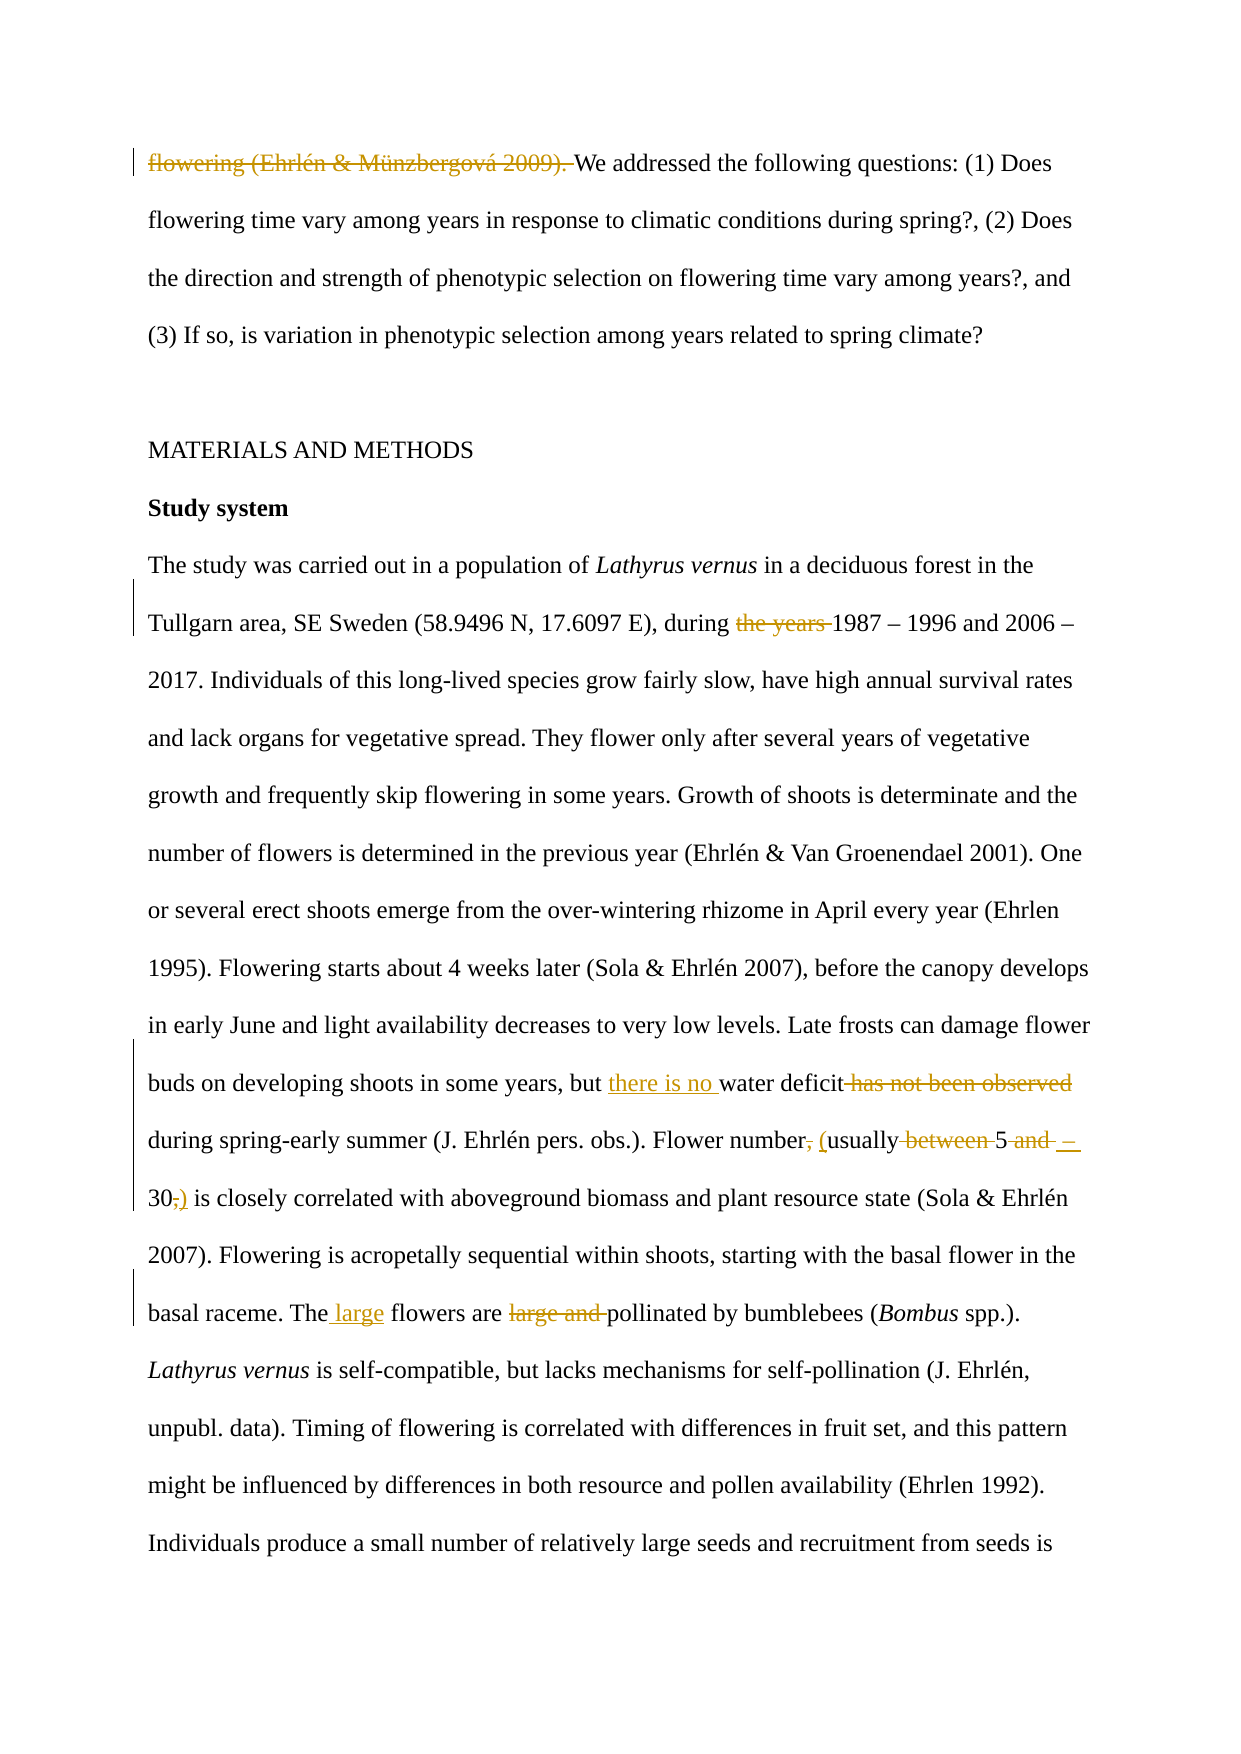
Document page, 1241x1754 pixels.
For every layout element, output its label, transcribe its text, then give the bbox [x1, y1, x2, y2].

text The study was carried out in a population of Lathyrus vernus in a deciduous forest in the Tullgarn area, SE Sweden (58.9496 N, 17.6097 E), during 1987 – 1996 and 2006 – 2017. Individuals of this long-lived species grow fairly slow, have high annual survival rates and lack organs for vegetative spread. They flower only after several years of vegetative growth and frequently skip flowering in some years. Growth of shoots is determinate and the number of flowers is determined in the previous year (Ehrlén & Van Groenendael 2001). One or several erect shoots emerge from the over-wintering rhizome in April every year (Ehrlen 1995). Flowering starts about 4 weeks later (Sola & Ehrlén 2007), before the canopy develops in early June and light availability decreases to very low levels. Late frosts can damage flower buds on developing shoots in some years, but there is no water deficit during spring-early summer (J. Ehrlén pers. obs.). Flower number (usually5 – 30) is closely correlated with aboveground biomass and plant resource state (Sola & Ehrlén 2007). Flowering is acropetally sequential within shoots, starting with the basal flower in the basal raceme. The large flowers are pollinated by bumblebees (Bombus spp.). Lathyrus vernus is self-compatible, but lacks mechanisms for self-pollination (J. Ehrlén, unpubl. data). Timing of flowering is correlated with differences in fruit set, and this pattern might be influenced by differences in both resource and pollen availability (Ehrlen 1992). Individuals produce a small number of relatively large seeds and recruitment from seeds is frequent (Ehrlén & Eriksson 1996). Developing seeds are often damaged by the pre-dispersal seed predator Bruchus atomarius. Grazing by roe deer (Capreolus capreolus) sometimes removes entire flowering shoots, and early-flowering individuals are more often grazed than late-flowering (Ehrlén & Münzbergová 2009). There is heritable variation in flowering time among populations of L. vernus (Widén & Schiemann 2003). [148, 550, 1092, 1556]
text MATERIALS AND METHODS [148, 435, 1092, 464]
text In order to explore the effects of climatic variation on both the expression of phenological traits and natural selection on these traits, we need replicated estimates of the relationships between climate and phenotypic traits (i.e. phenotypic plasticity), and between climate and the trait-fitness covariance (i.e. phenotypic selection). Despite the fundamental importance of temporal variation in selection, few long-term assessments on selection on plant traits exist (Siepielski et al. 2017), the longest spanning 10-11 years (Campbell & Powers 2015; Thomann et al. 2018). Here, we examined the effects of climatic variation in flowering phenology and on phenotypic selection on phenology over 22 years, using information from permanently marked individuals in a natural population of the long-lived spring-flowering understory herb Lathyrus vernus. This species often occurs in the understory of deciduous forests, where availability of light is high during spring, but rapidly decreases when canopy closes in early summer. We addressed the following questions: (1) Does flowering time vary among years in response to climatic conditions during spring?, (2) Does the direction and strength of phenotypic selection on flowering time vary among years?, and (3) If so, is variation in phenotypic selection among years related to spring climate? [148, 148, 1092, 349]
text Study system [148, 493, 1092, 521]
